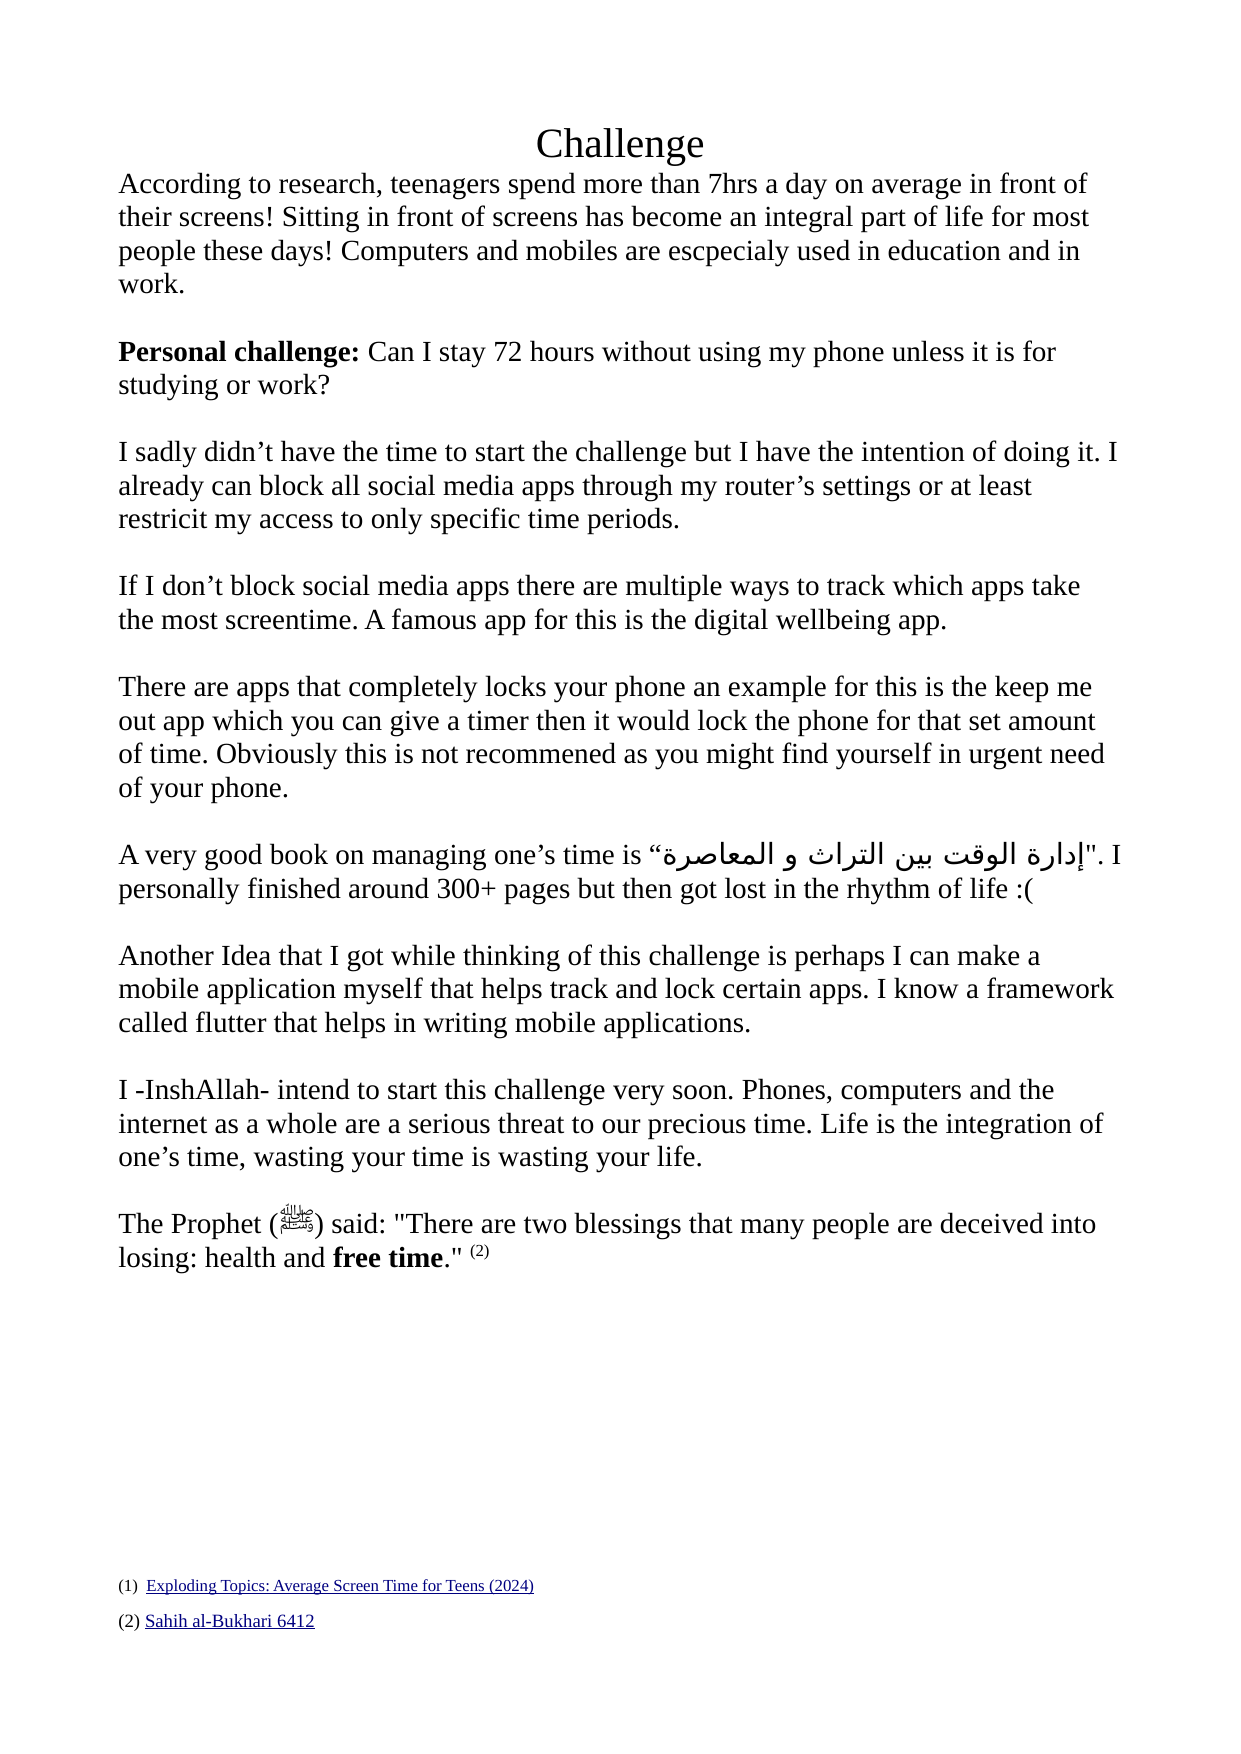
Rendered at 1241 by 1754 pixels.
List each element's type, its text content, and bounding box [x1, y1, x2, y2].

text (1) Exploding Topics: Average Screen Time for Teens (2024) [118, 1576, 1122, 1609]
text The Prophet (ﷺ) said: "There are two blessings that many people are deceived into losing: health and free time." (2) [118, 1173, 1122, 1274]
text A very good book on managing one’s time is “إدارة الوقت بين التراث و المعاصرة". I personally finished around 300+ pages but then got lost in the rhythm of life :( [118, 837, 1122, 904]
text Challenge [118, 118, 1122, 166]
text Another Idea that I got while thinking of this challenge is perhaps I can make a mobile application myself that helps track and lock certain apps. I know a framework called flutter that helps in writing mobile applications. [118, 938, 1122, 1039]
text There are apps that completely locks your phone an example for this is the keep me out app which you can give a timer then it would lock the phone for that set amount of time. Obviously this is not recommened as you might find yourself in urgent need of your phone. [118, 669, 1122, 803]
text I sadly didn’t have the time to start the challenge but I have the intention of doing it. I already can block all social media apps through my router’s settings or at least restricit my access to only specific time periods. [118, 434, 1122, 535]
text Personal challenge: Can I stay 72 hours without using my phone unless it is for studying or work? [118, 334, 1122, 401]
text I -InshAllah- intend to start this challenge very soon. Phones, computers and the internet as a whole are a serious threat to our precious time. Life is the integration of one’s time, wasting your time is wasting your life. [118, 1072, 1122, 1173]
text (2) Sahih al-Bukhari 6412 [118, 1609, 1122, 1631]
text According to research, teenagers spend more than 7hrs a day on average in front of their screens! Sitting in front of screens has become an integral part of life for most people these days! Computers and mobiles are escpecialy used in education and in work. [118, 166, 1122, 300]
text If I don’t block social media apps there are multiple ways to track which apps take the most screentime. A famous app for this is the digital wellbeing app. [118, 568, 1122, 636]
